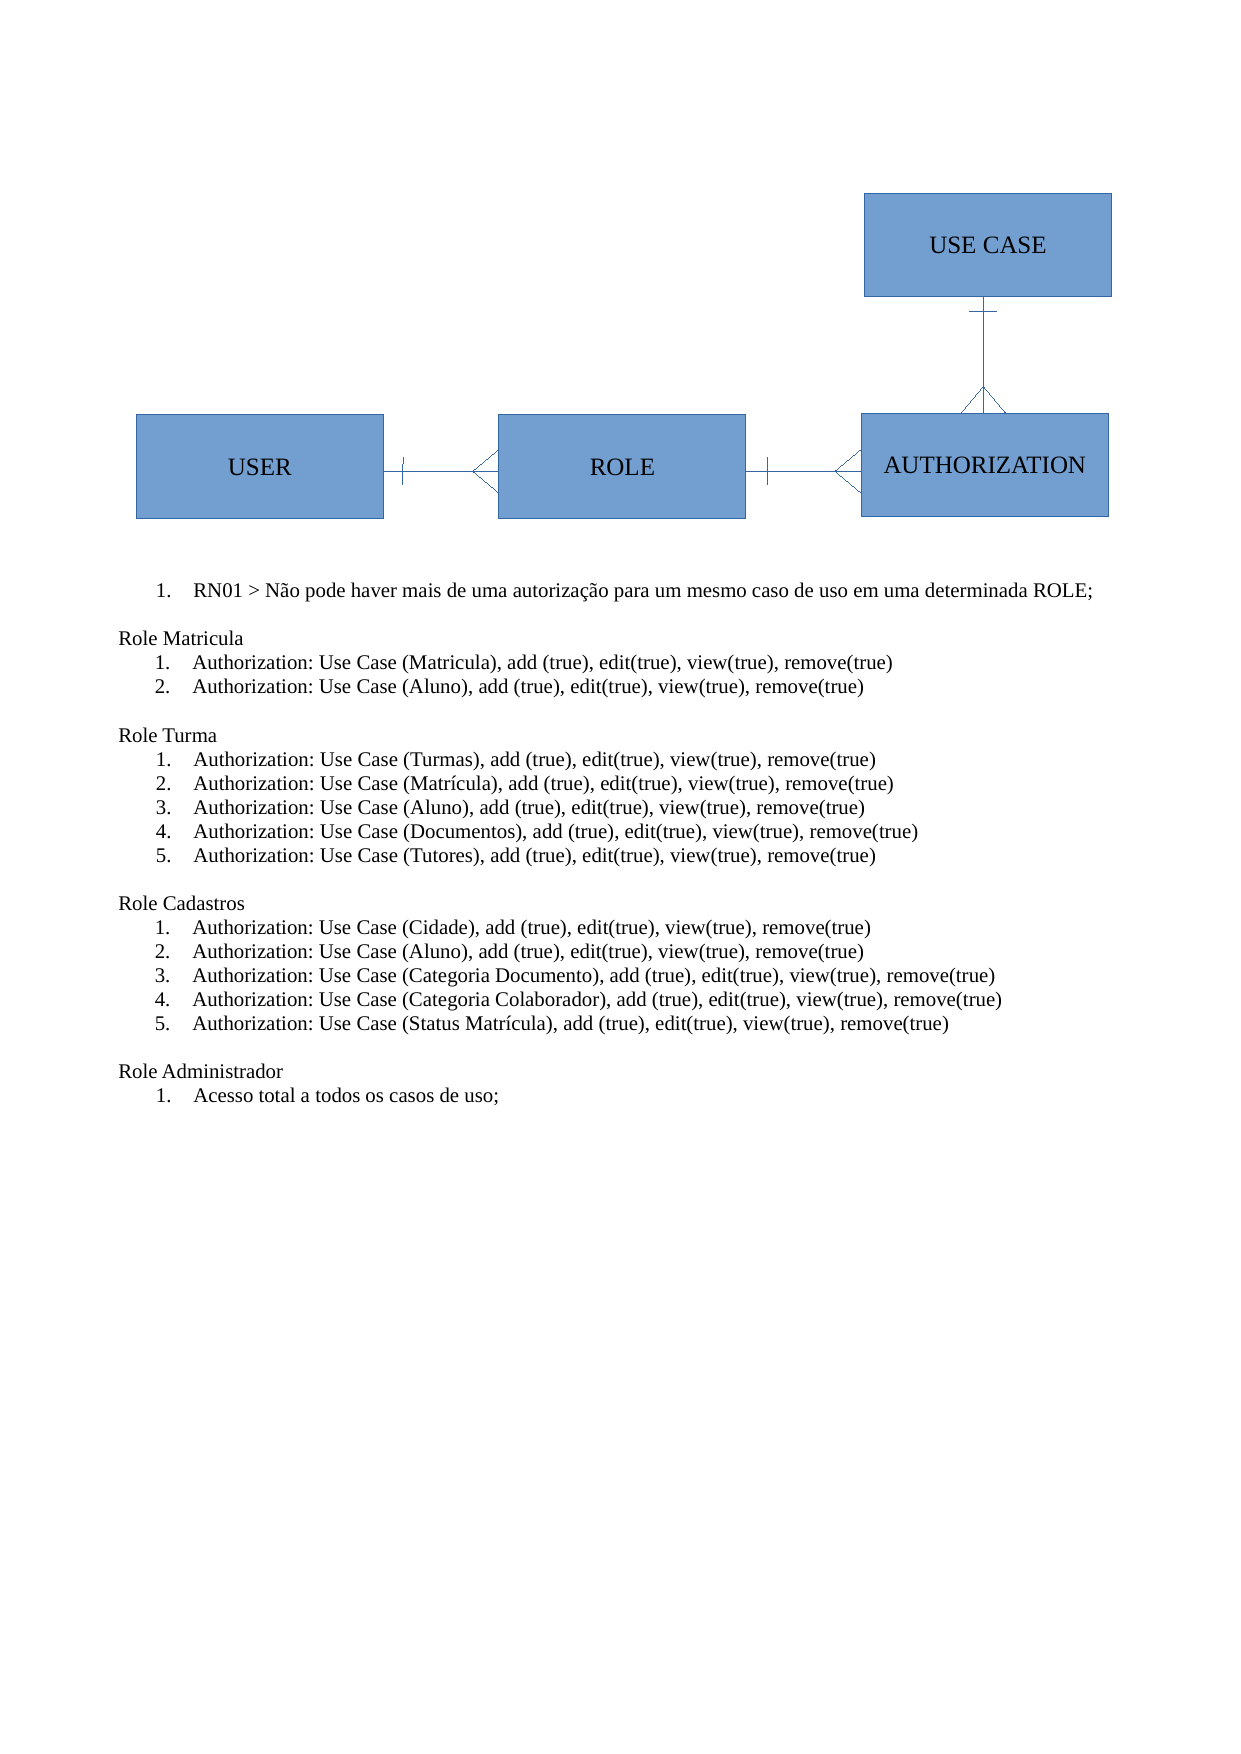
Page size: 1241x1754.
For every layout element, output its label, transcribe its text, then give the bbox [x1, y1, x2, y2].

list Authorization: Use Case (Status Matrícula), add (true), edit(true), view(true), remove(true) [154, 1011, 1122, 1035]
list Acesso total a todos os casos de uso; [156, 1083, 1122, 1107]
text Role Cadastros [118, 891, 1122, 915]
text Role Administrador [118, 1059, 1122, 1083]
list Authorization: Use Case (Aluno), add (true), edit(true), view(true), remove(true) [154, 939, 1122, 963]
list Authorization: Use Case (Aluno), add (true), edit(true), view(true), remove(true) [156, 795, 1122, 819]
list RN01 > Não pode haver mais de uma autorização para um mesmo caso de uso em uma determinada ROLE; [156, 578, 1122, 602]
text Role Turma [118, 722, 1122, 747]
list Authorization: Use Case (Aluno), add (true), edit(true), view(true), remove(true) [154, 674, 1122, 698]
list Authorization: Use Case (Tutores), add (true), edit(true), view(true), remove(true) [156, 843, 1122, 867]
list Authorization: Use Case (Cidade), add (true), edit(true), view(true), remove(true) [154, 915, 1122, 939]
list Authorization: Use Case (Documentos), add (true), edit(true), view(true), remove(true) [156, 819, 1122, 843]
text Role Matricula [118, 626, 1122, 650]
list Authorization: Use Case (Matrícula), add (true), edit(true), view(true), remove(true) [156, 771, 1122, 795]
list Authorization: Use Case (Categoria Documento), add (true), edit(true), view(true), remove(true) [154, 963, 1122, 987]
list Authorization: Use Case (Turmas), add (true), edit(true), view(true), remove(true) [156, 747, 1122, 771]
list Authorization: Use Case (Matricula), add (true), edit(true), view(true), remove(true) [154, 650, 1122, 674]
list Authorization: Use Case (Categoria Colaborador), add (true), edit(true), view(true), remove(true) [154, 987, 1122, 1011]
